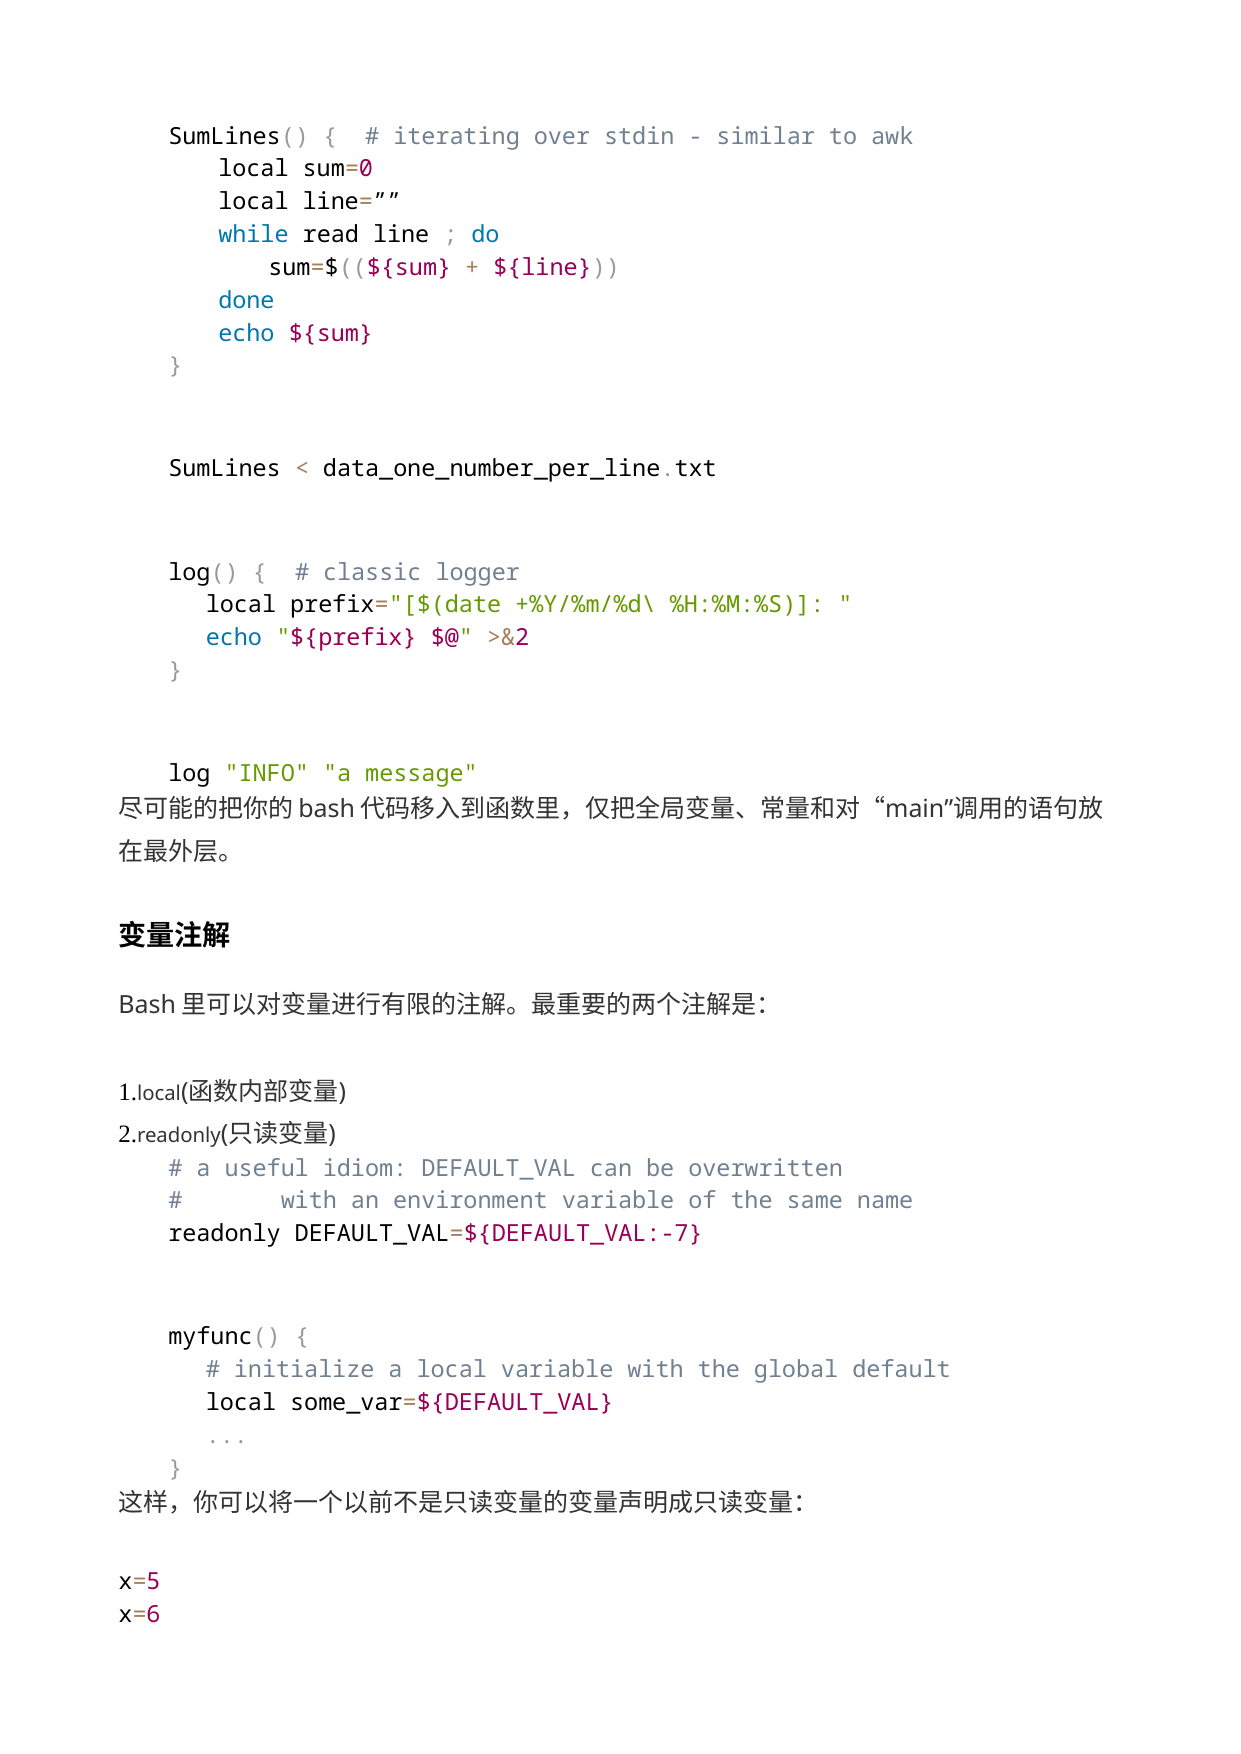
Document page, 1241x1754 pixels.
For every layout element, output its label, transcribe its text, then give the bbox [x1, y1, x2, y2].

text x=5 [118, 1564, 1122, 1597]
list local(函数内部变量) [118, 1066, 1122, 1108]
text local some_var=${DEFAULT_VAL} [118, 1384, 1122, 1417]
text echo ${sum} [118, 315, 1122, 348]
text local prefix="[$(date +%Y/%m/%d\ %H:%M:%S)]: " [118, 587, 1122, 620]
text } [118, 1450, 1122, 1483]
text echo "${prefix} $@" >&2 [118, 620, 1122, 652]
text log() { # classic logger [118, 554, 1122, 587]
text local line=”” [118, 184, 1122, 217]
text # initialize a local variable with the global default [118, 1352, 1122, 1384]
text # with an environment variable of the same name [118, 1183, 1122, 1216]
text # a useful idiom: DEFAULT_VAL can be overwritten [118, 1150, 1122, 1183]
text readonly DEFAULT_VAL=${DEFAULT_VAL:-7} [118, 1216, 1122, 1248]
text done [118, 282, 1122, 315]
text SumLines < data_one_number_per_line.txt [118, 451, 1122, 484]
text SumLines() { # iterating over stdin - similar to awk [118, 118, 1122, 151]
text while read line ; do [118, 217, 1122, 249]
subtitle 变量注解 [118, 913, 1122, 953]
text x=6 [118, 1597, 1122, 1629]
text sum=$((${sum} + ${line})) [118, 249, 1122, 282]
text Bash里可以对变量进行有限的注解。最重要的两个注解是： [118, 985, 1122, 1021]
text myfunc() { [118, 1319, 1122, 1352]
text ... [118, 1417, 1122, 1450]
list readonly(只读变量) [118, 1108, 1122, 1150]
text local sum=0 [118, 151, 1122, 184]
text 这样，你可以将一个以前不是只读变量的变量声明成只读变量： [118, 1483, 1122, 1519]
text } [118, 652, 1122, 685]
text 尽可能的把你的bash代码移入到函数里，仅把全局变量、常量和对“main”调用的语句放在最外层。 [118, 788, 1122, 868]
text log "INFO" "a message" [118, 756, 1122, 788]
text } [118, 348, 1122, 381]
